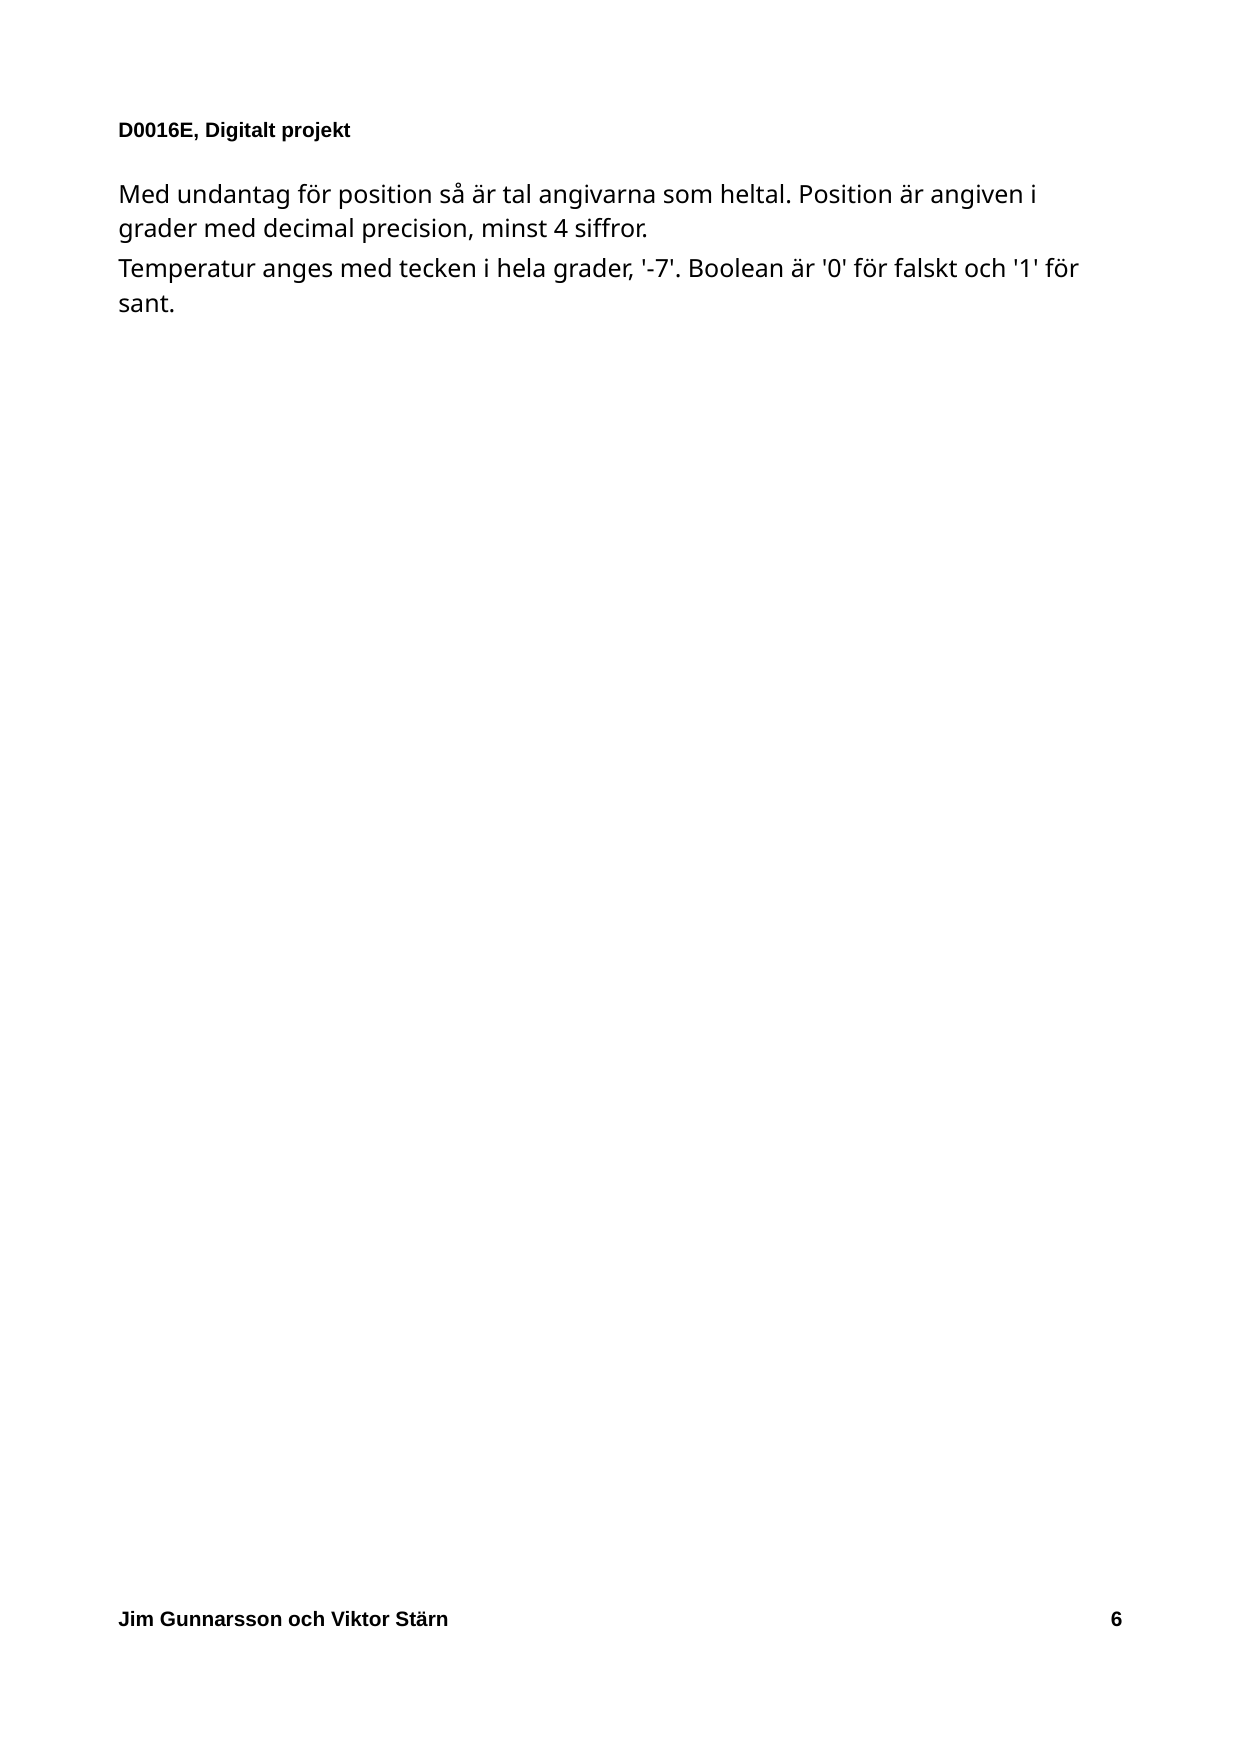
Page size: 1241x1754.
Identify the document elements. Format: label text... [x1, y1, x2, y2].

text Temperatur anges med tecken i hela grader, '-7'. Boolean är '0' för falskt och '1' för sant. [118, 251, 1122, 319]
text Med undantag för position så är tal angivarna som heltal. Position är angiven i grader med decimal precision, minst 4 siffror. [118, 177, 1122, 245]
